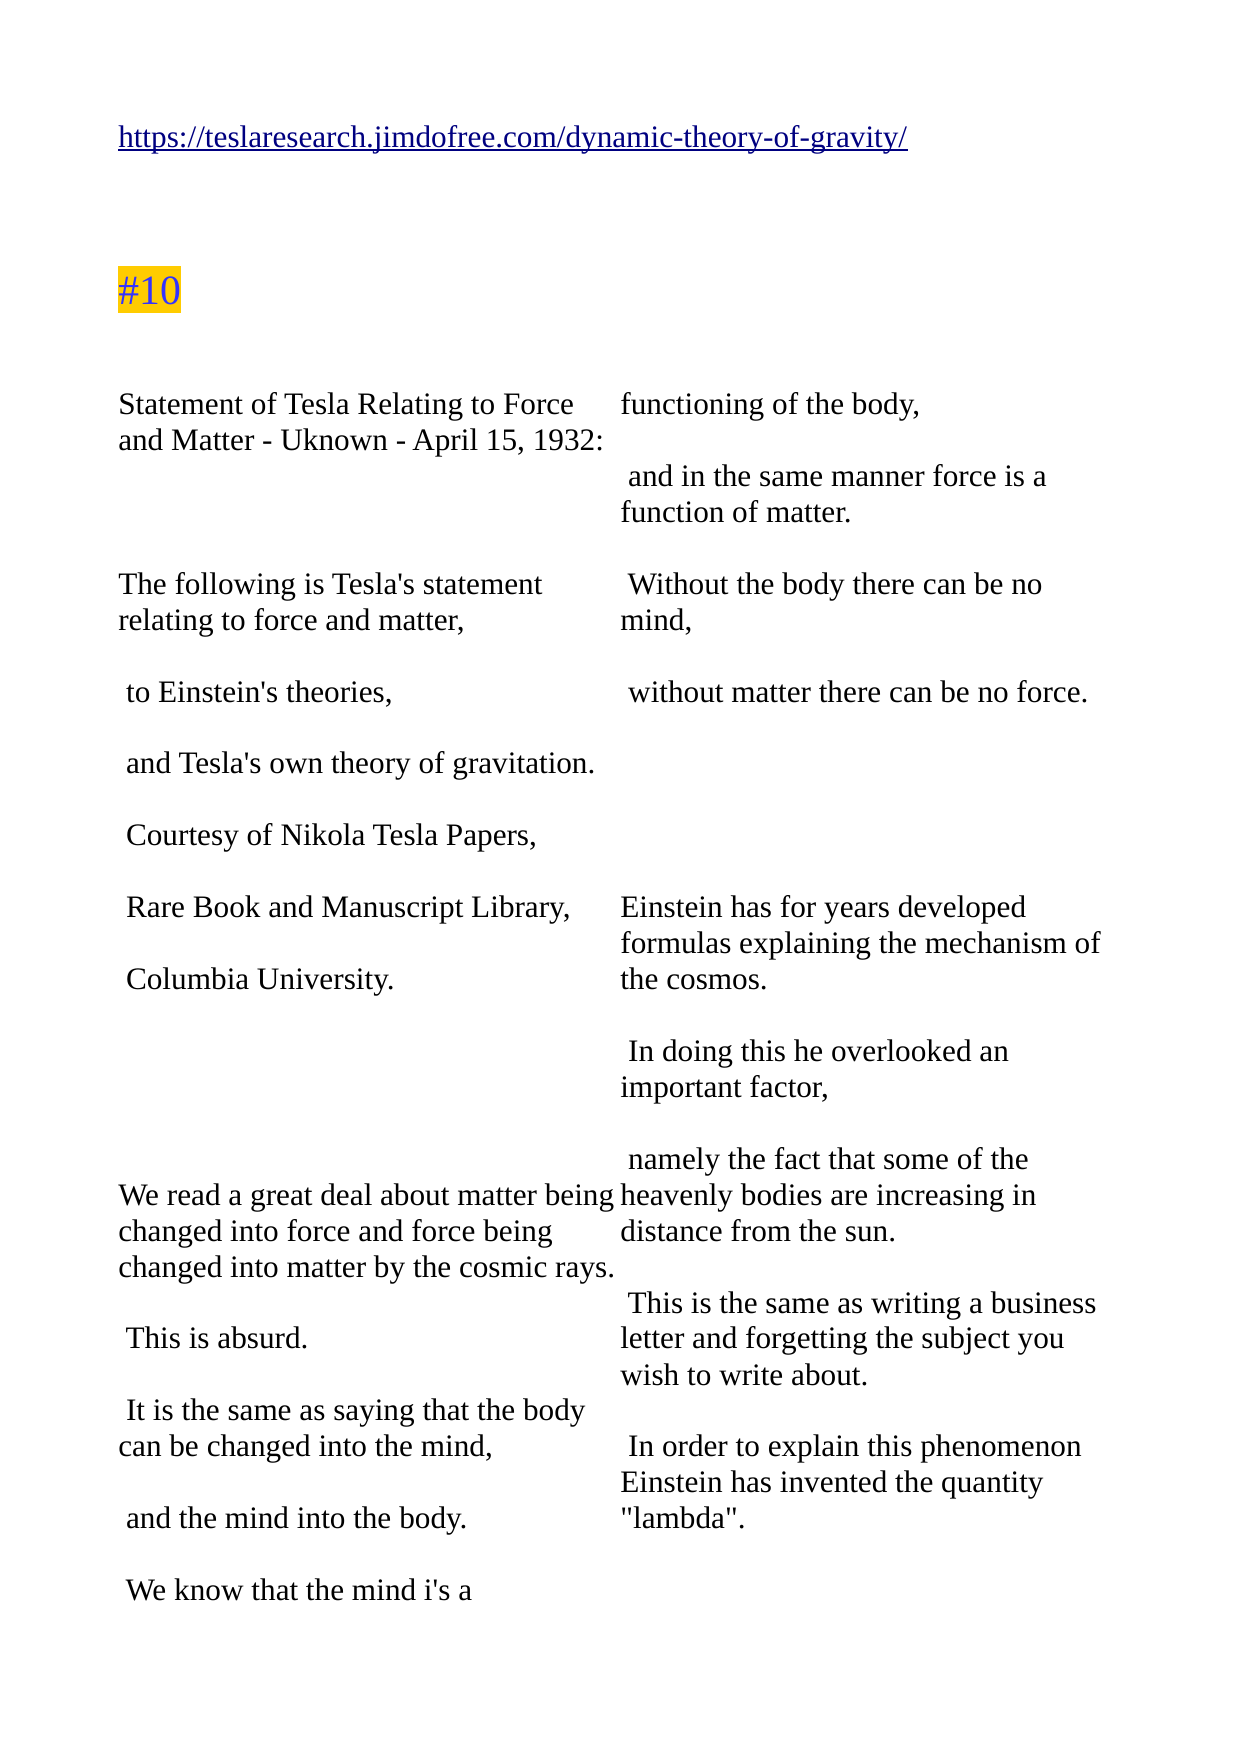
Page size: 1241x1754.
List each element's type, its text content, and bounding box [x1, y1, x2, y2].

text and Tesla's own theory of gravitation. [118, 745, 620, 781]
text and in the same manner force is a function of matter. [620, 457, 1122, 529]
text https://teslaresearch.jimdofree.com/dynamic-theory-of-gravity/ [118, 118, 1122, 154]
text In order to explain this phenomenon Einstein has invented the quantity "lambda". [620, 1428, 1122, 1535]
text functioning of the body, [620, 385, 1122, 421]
text Statement of Tesla Relating to Force and Matter - Uknown - April 15, 1932: [118, 385, 620, 457]
text Einstein has for years developed formulas explaining the mechanism of the cosmos. [620, 888, 1122, 996]
text to Einstein's theories, [118, 673, 620, 709]
text and the mind into the body. [118, 1499, 620, 1535]
text This is absurd. [118, 1320, 620, 1356]
text without matter there can be no force. [620, 673, 1122, 709]
text Rare Book and Manuscript Library, [118, 888, 620, 924]
text We read a great deal about matter being changed into force and force being changed into matter by the cosmic rays. [118, 1176, 620, 1284]
text The following is Tesla's statement relating to force and matter, [118, 565, 620, 637]
text It is the same as saying that the body can be changed into the mind, [118, 1392, 620, 1463]
text We know that the mind i's a [118, 1571, 620, 1607]
text Courtesy of Nikola Tesla Papers, [118, 817, 620, 853]
text Without the body there can be no mind, [620, 565, 1122, 637]
text This is the same as writing a business letter and forgetting the subject you wish to write about. [620, 1284, 1122, 1392]
text Columbia University. [118, 960, 620, 996]
text In doing this he overlooked an important factor, [620, 1032, 1122, 1104]
text #10 [118, 266, 1122, 313]
text namely the fact that some of the heavenly bodies are increasing in distance from the sun. [620, 1140, 1122, 1248]
